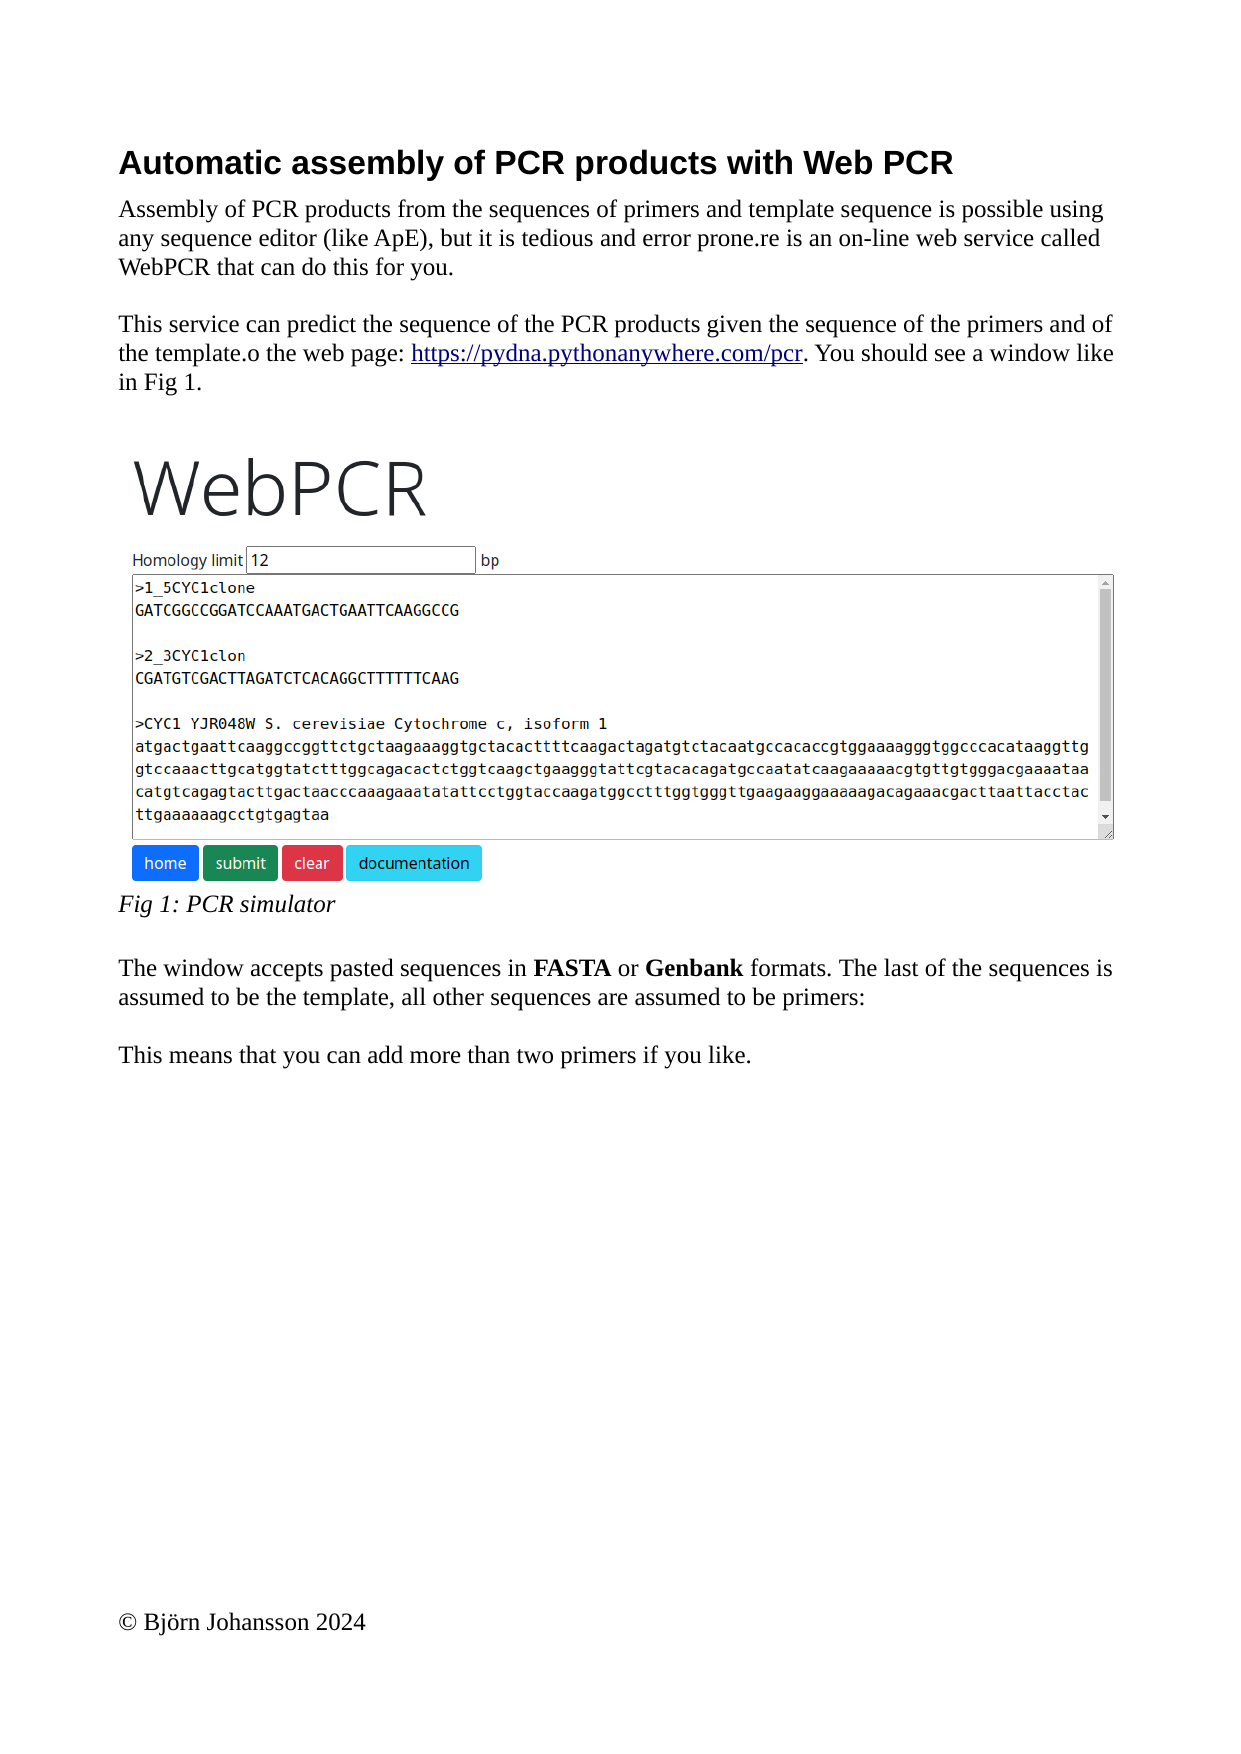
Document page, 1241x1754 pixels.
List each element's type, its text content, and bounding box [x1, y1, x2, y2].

picture [118, 453, 1123, 890]
text Fig 1: PCR simulator [118, 890, 1122, 918]
text The window accepts pasted sequences in FASTA or Genbank formats. The last of the sequences is assumed to be the template, all other sequences are assumed to be primers: [118, 953, 1122, 1011]
text This means that you can add more than two primers if you like. [118, 1040, 1122, 1068]
text Assembly of PCR products from the sequences of primers and template sequence is possible using any sequence editor (like ApE), but it is tedious and error prone.re is an on-line web service called WebPCR that can do this for you. [118, 194, 1122, 281]
subtitle Automatic assembly of PCR products with Web PCR [118, 143, 1122, 182]
text This service can predict the sequence of the PCR products given the sequence of the primers and of the template.o the web page: https://pydna.pythonanywhere.com/pcr. You should see a window like in Fig 1. [118, 309, 1122, 396]
